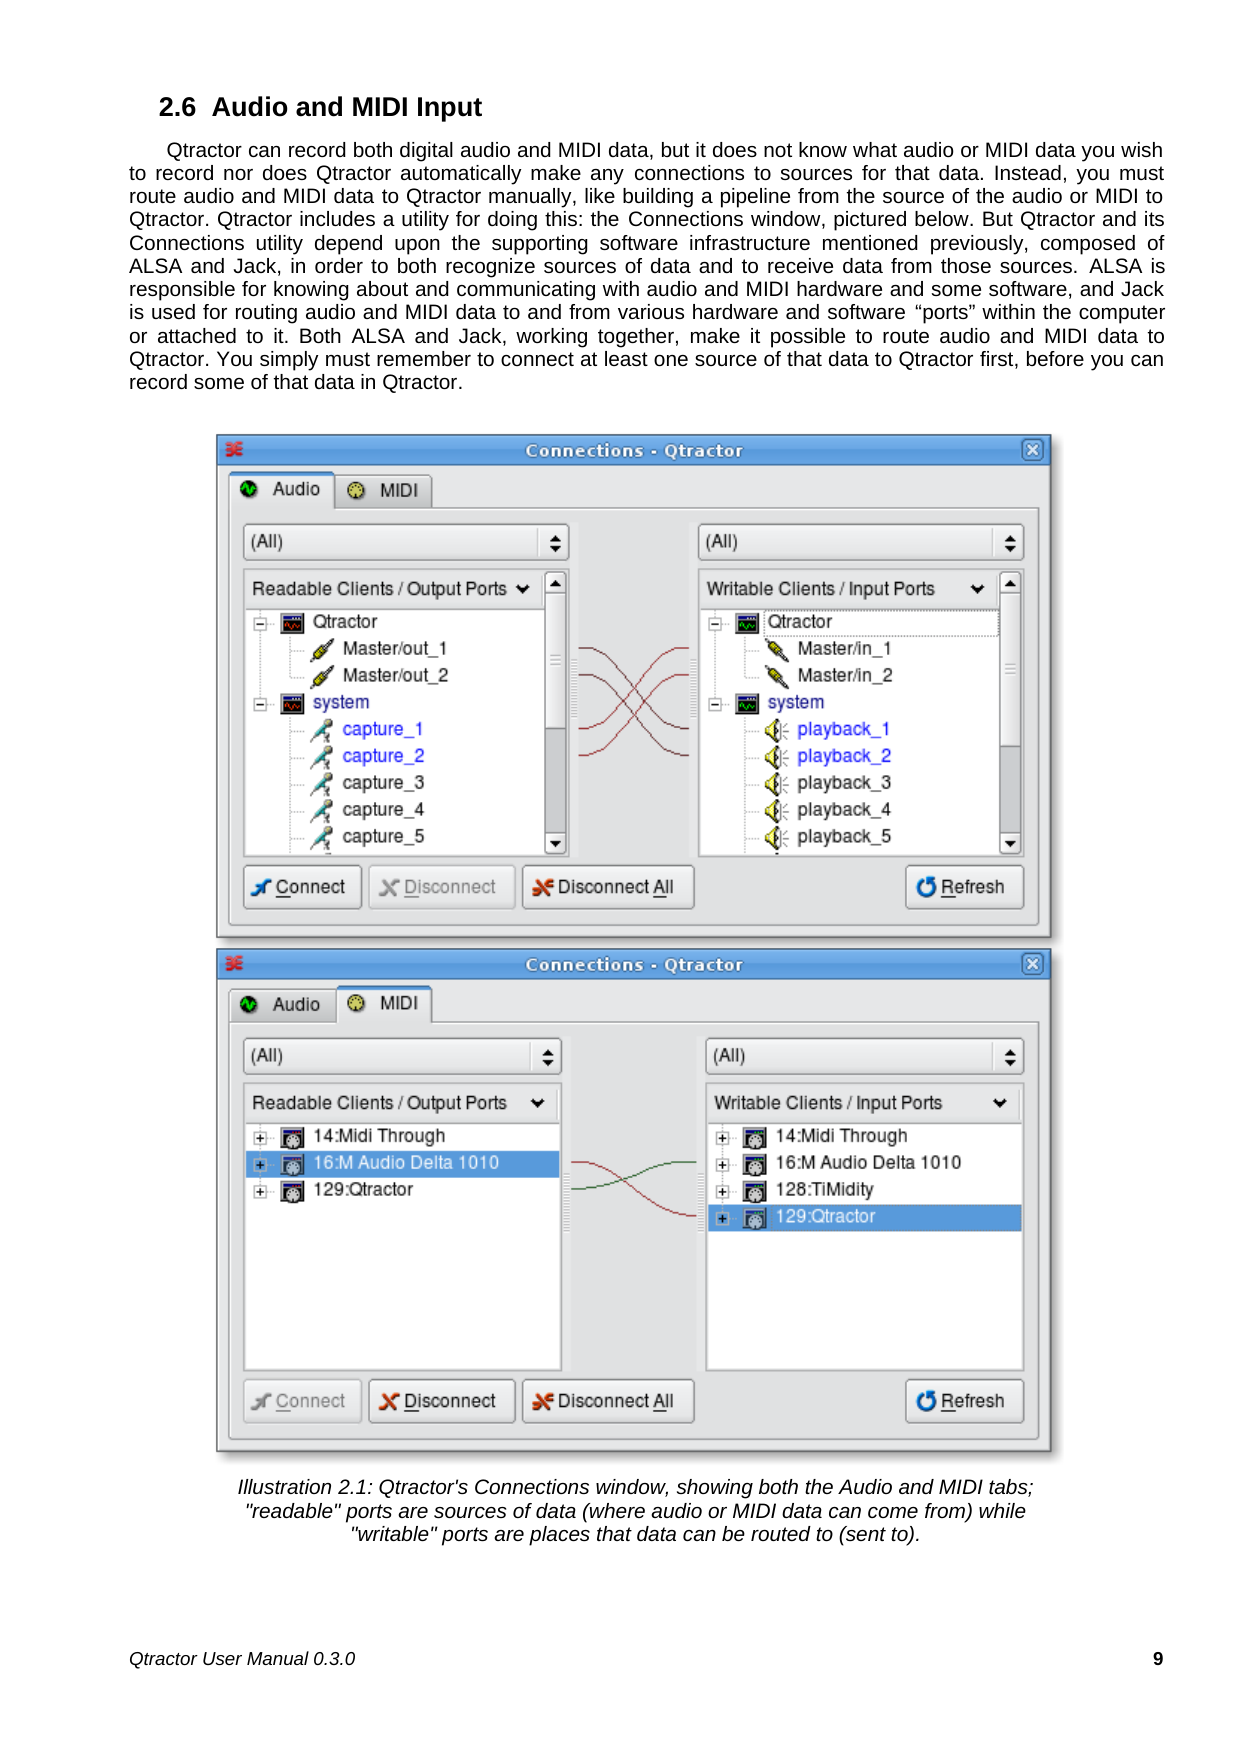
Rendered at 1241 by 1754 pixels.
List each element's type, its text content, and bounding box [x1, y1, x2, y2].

text Illustration 2.1: Qtractor's Connections window, showing both the Audio and MIDI tabs; "readable" ports are sources of data (where audio or MIDI data can come from) while "writable" ports are places that data can be routed to (sent to). [209, 1476, 1064, 1546]
text Qtractor can record both digital audio and MIDI data, but it does not know what audio or MIDI data you wish to record nor does Qtractor automatically make any connections to sources for that data. Instead, you must route audio and MIDI data to Qtractor manually, like building a pipeline from the source of the audio or MIDI to Qtractor. Qtractor includes a utility for doing this: the Connections window, pictured below. But Qtractor and its Connections utility depend upon the supporting software infrastructure mentioned previously, composed of ALSA and Jack, in order to both recognize sources of data and to receive data from those sources. ALSA is responsible for knowing about and communicating with audio and MIDI hardware and some software, and Jack is used for routing audio and MIDI data to and from various hardware and software “ports” within the computer or attached to it. Both ALSA and Jack, working together, make it possible to route audio and MIDI data to Qtractor. You simply must remember to connect at least one source of that data to Qtractor first, before you can record some of that data in Qtractor. [129, 138, 1166, 394]
text [209, 1546, 1064, 1614]
picture [209, 427, 1064, 1476]
subtitle Audio and MIDI Input [129, 91, 1166, 122]
